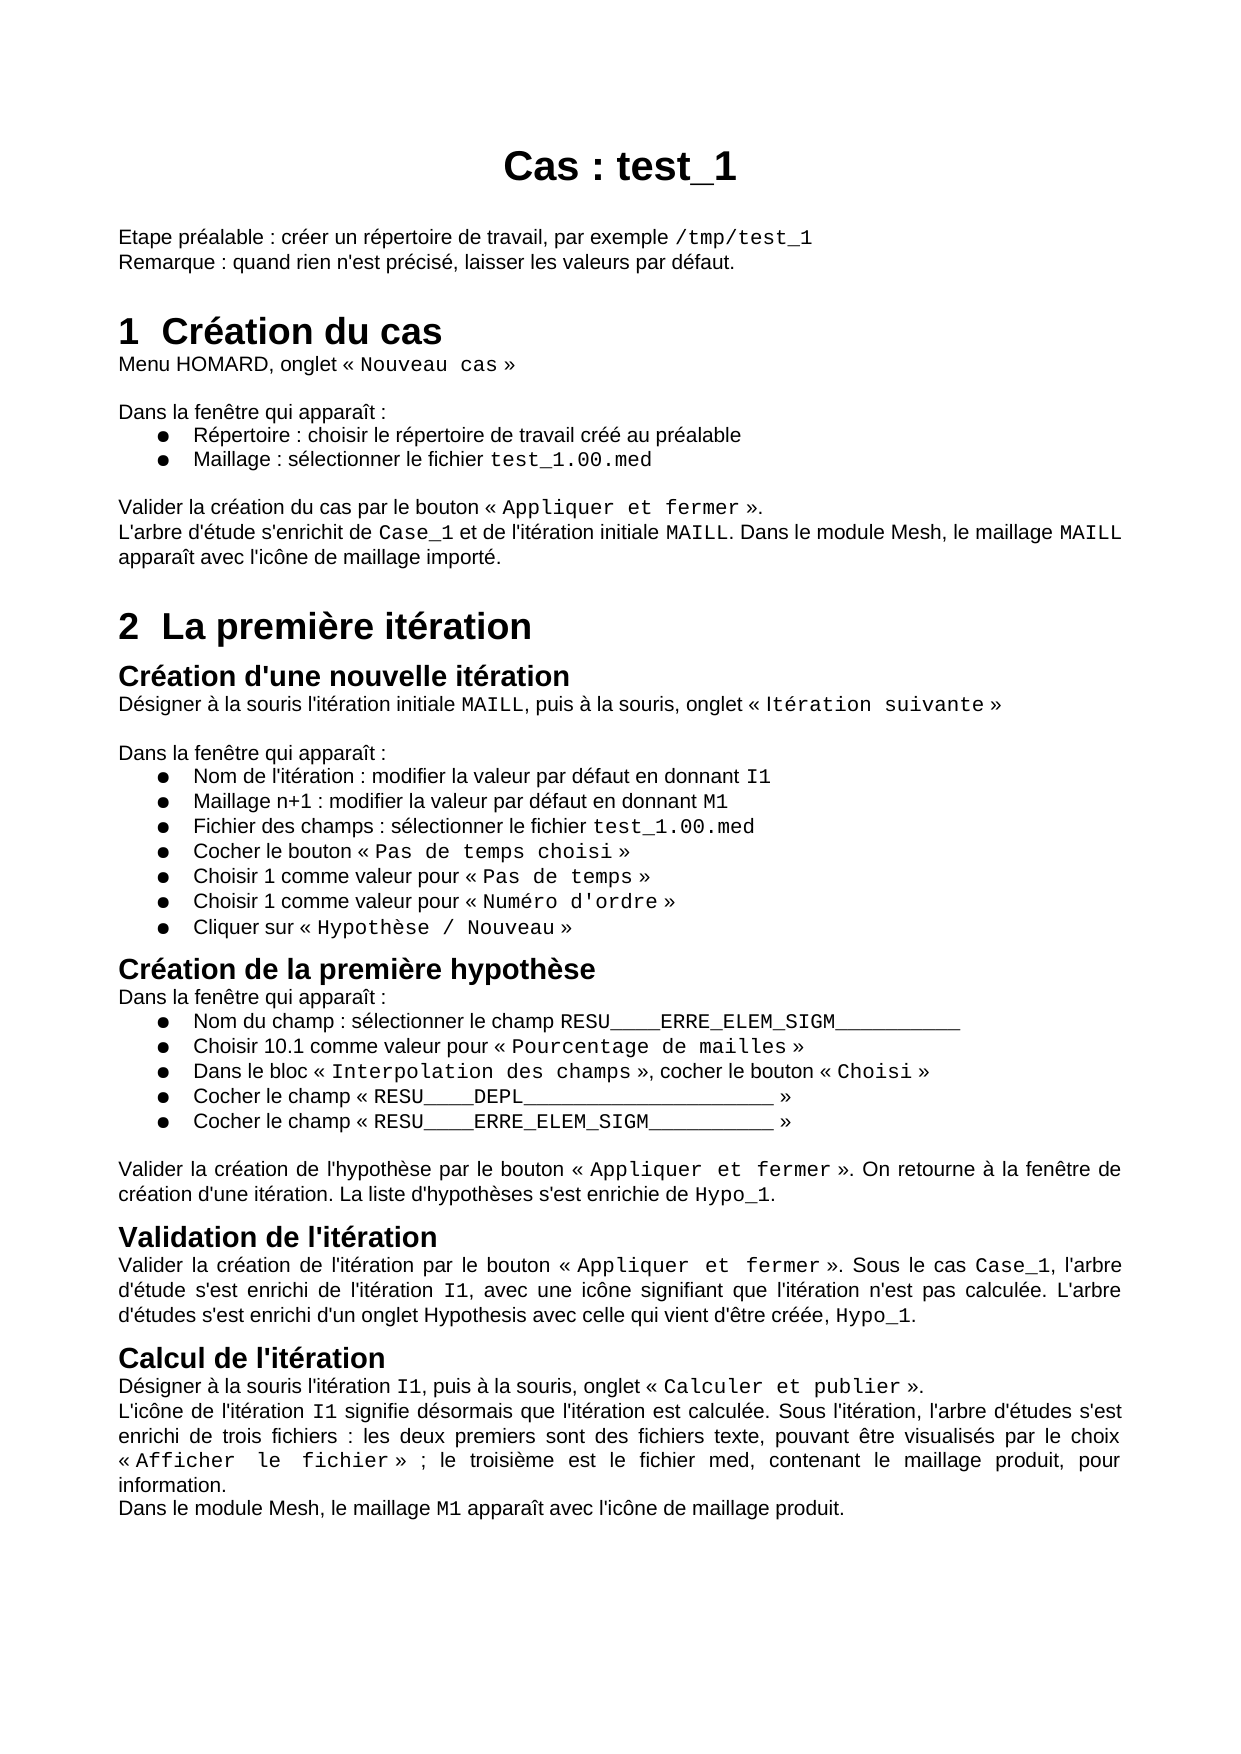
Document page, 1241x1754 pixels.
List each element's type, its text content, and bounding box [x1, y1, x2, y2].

text L'arbre d'étude s'enrichit de Case_1 et de l'itération initiale MAILL. Dans le module Mesh, le maillage MAILL apparaît avec l'icône de maillage importé. [118, 521, 1122, 569]
text Remarque : quand rien n'est précisé, laisser les valeurs par défaut. [118, 251, 1122, 274]
subtitle Création de la première hypothèse [118, 953, 1122, 986]
list Cocher le bouton « Pas de temps choisi » [156, 840, 1122, 865]
text Valider la création du cas par le bouton « Appliquer et fermer ». [118, 495, 1122, 521]
list Fichier des champs : sélectionner le fichier test_1.00.med [156, 815, 1122, 840]
text Désigner à la souris l'itération initiale MAILL, puis à la souris, onglet « Itération suivante » [118, 693, 1122, 718]
text L'icône de l'itération I1 signifie désormais que l'itération est calculée. Sous l'itération, l'arbre d'études s'est enrichi de trois fichiers : les deux premiers sont des fichiers texte, pouvant être visualisés par le choix « Afficher le fichier » ; le troisième est le fichier med, contenant le maillage produit, pour information. [118, 1400, 1122, 1496]
text Menu HOMARD, onglet « Nouveau cas » [118, 352, 1122, 377]
list Cocher le champ « RESU____ERRE_ELEM_SIGM__________ » [156, 1109, 1122, 1135]
subtitle Validation de l'itération [118, 1221, 1122, 1254]
subtitle Création d'une nouvelle itération [118, 660, 1122, 693]
list Maillage : sélectionner le fichier test_1.00.med [156, 447, 1122, 472]
text Valider la création de l'itération par le bouton « Appliquer et fermer ». Sous le cas Case_1, l'arbre d'étude s'est enrichi de l'itération I1, avec une icône signifiant que l'itération n'est pas calculée. L'arbre d'études s'est enrichi d'un onglet Hypothesis avec celle qui vient d'être créée, Hypo_1. [118, 1254, 1122, 1329]
text Etape préalable : créer un répertoire de travail, par exemple /tmp/test_1 [118, 225, 1122, 251]
list Cocher le champ « RESU____DEPL____________________ » [156, 1084, 1122, 1109]
text Désigner à la souris l'itération I1, puis à la souris, onglet « Calculer et publier ». [118, 1375, 1122, 1400]
text Dans la fenêtre qui apparaît : [118, 986, 1122, 1009]
subtitle Cas : test_1 [118, 143, 1122, 190]
subtitle La première itération [118, 606, 1122, 647]
text Valider la création de l'hypothèse par le bouton « Appliquer et fermer ». On retourne à la fenêtre de création d'une itération. La liste d'hypothèses s'est enrichie de Hypo_1. [118, 1158, 1122, 1208]
list Cliquer sur « Hypothèse / Nouveau » [156, 915, 1122, 940]
list Choisir 1 comme valeur pour « Numéro d'ordre » [156, 890, 1122, 915]
list Dans le bloc « Interpolation des champs », cocher le bouton « Choisi » [156, 1059, 1122, 1084]
subtitle Création du cas [118, 310, 1122, 352]
text Dans la fenêtre qui apparaît : [118, 401, 1122, 424]
subtitle Calcul de l'itération [118, 1342, 1122, 1375]
list Choisir 10.1 comme valeur pour « Pourcentage de mailles » [156, 1034, 1122, 1059]
list Choisir 1 comme valeur pour « Pas de temps » [156, 865, 1122, 890]
text Dans la fenêtre qui apparaît : [118, 741, 1122, 764]
list Nom de l'itération : modifier la valeur par défaut en donnant I1 [156, 764, 1122, 790]
text Dans le module Mesh, le maillage M1 apparaît avec l'icône de maillage produit. [118, 1496, 1122, 1522]
list Nom du champ : sélectionner le champ RESU____ERRE_ELEM_SIGM__________ [156, 1009, 1122, 1034]
list Répertoire : choisir le répertoire de travail créé au préalable [156, 424, 1122, 447]
list Maillage n+1 : modifier la valeur par défaut en donnant M1 [156, 790, 1122, 815]
